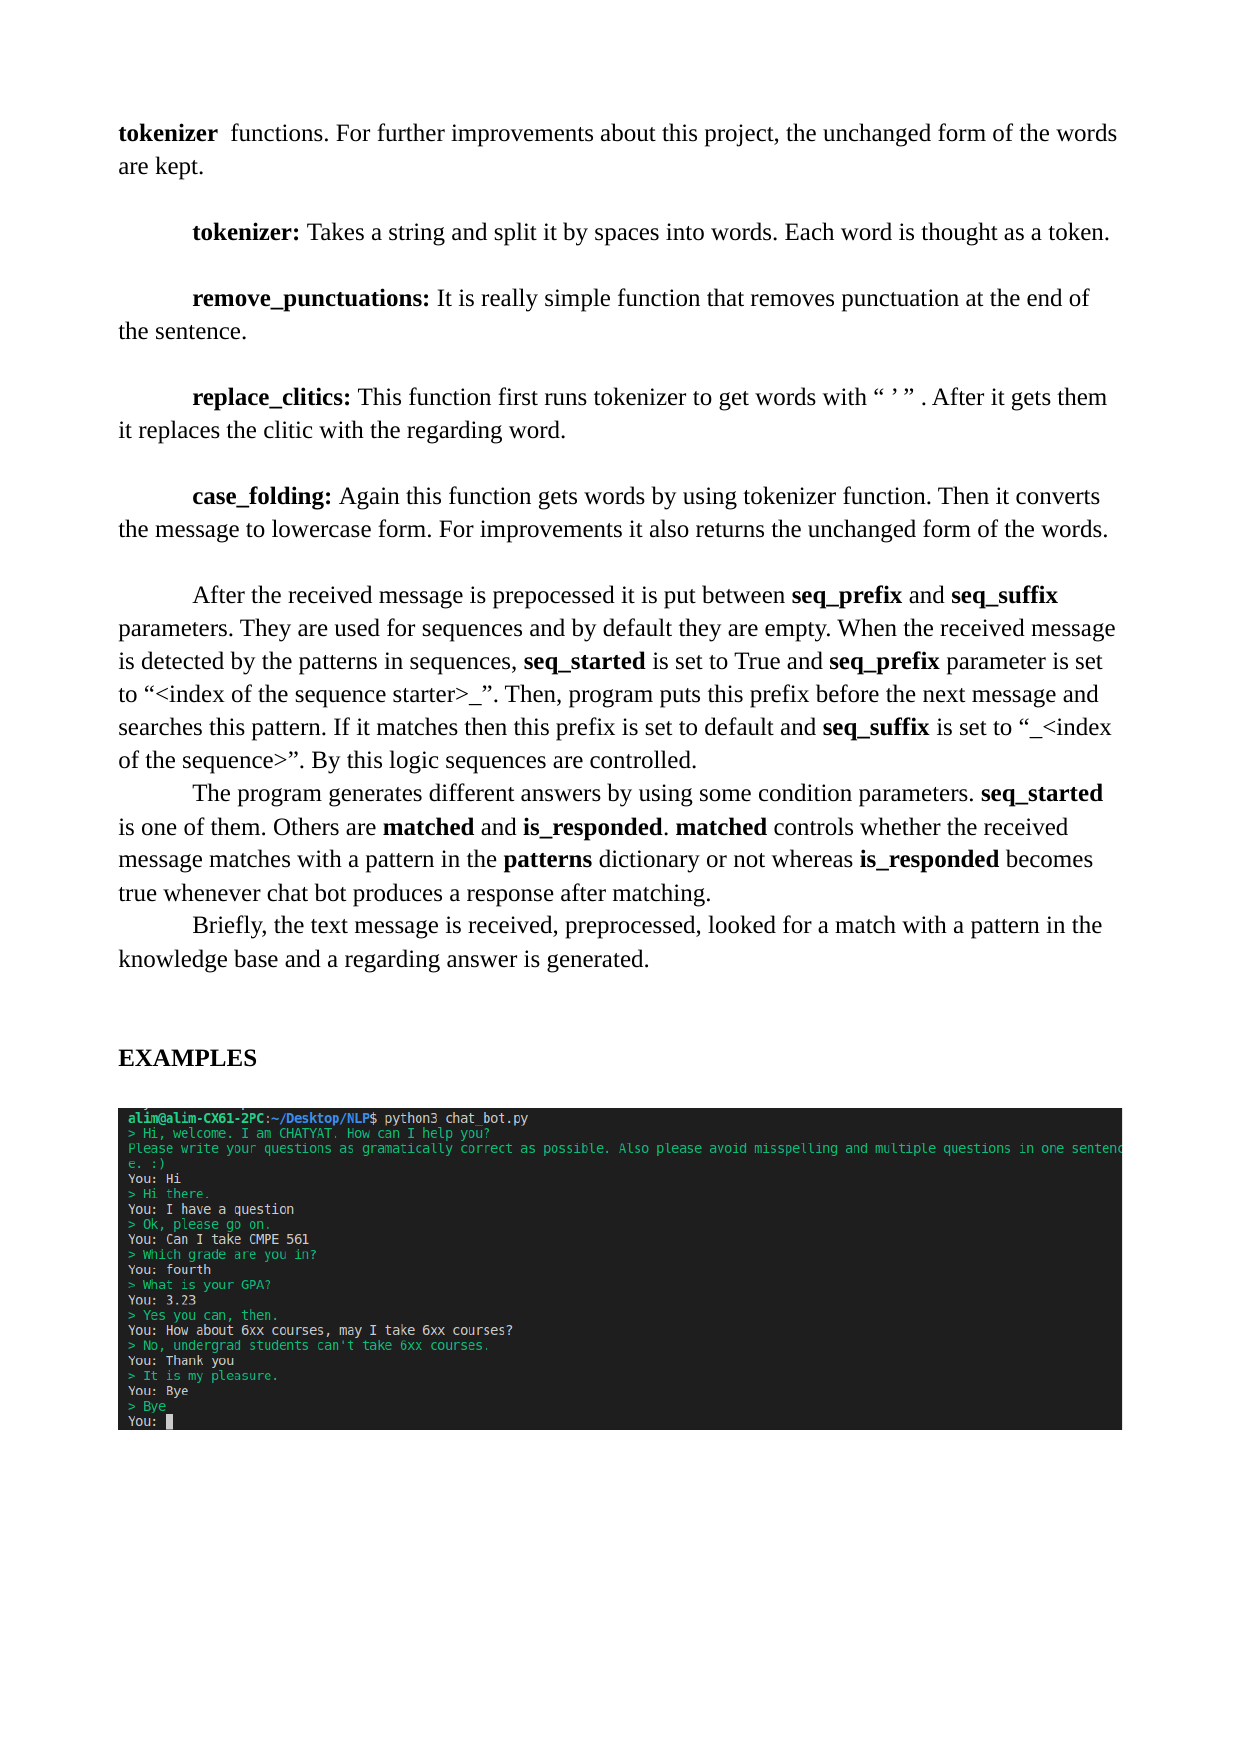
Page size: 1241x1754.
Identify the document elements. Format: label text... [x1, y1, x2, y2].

picture [118, 1108, 1123, 1430]
text remove_punctuations: It is really simple function that removes punctuation at the end of the sentence. [118, 283, 1122, 345]
text replace_clitics: This function first runs tokenizer to get words with “ ’ ” . After it gets them it replaces the clitic with the regarding word. [118, 382, 1122, 444]
text tokenizer: Takes a string and split it by spaces into words. Each word is thought as a token. [118, 217, 1122, 246]
text tokenizer functions. For further improvements about this project, the unchanged form of the words are kept. [118, 118, 1122, 180]
text The program generates different answers by using some condition parameters. seq_started is one of them. Others are matched and is_responded. matched controls whether the received message matches with a pattern in the patterns dictionary or not whereas is_responded becomes true whenever chat bot produces a response after matching. [118, 778, 1122, 906]
text Briefly, the text message is received, preprocessed, looked for a match with a pattern in the knowledge base and a regarding answer is generated. [118, 911, 1122, 972]
text After the received message is prepocessed it is put between seq_prefix and seq_suffix parameters. They are used for sequences and by default they are empty. When the received message is detected by the patterns in sequences, seq_started is set to True and seq_prefix parameter is set to “<index of the sequence starter>_”. Then, program puts this prefix before the next message and searches this pattern. If it matches then this prefix is set to default and seq_suffix is set to “_<index of the sequence>”. By this logic sequences are controlled. [118, 580, 1122, 774]
text EXAMPLES [118, 1043, 1122, 1071]
text case_folding: Again this function gets words by using tokenizer function. Then it converts the message to lowercase form. For improvements it also returns the unchanged form of the words. [118, 481, 1122, 543]
